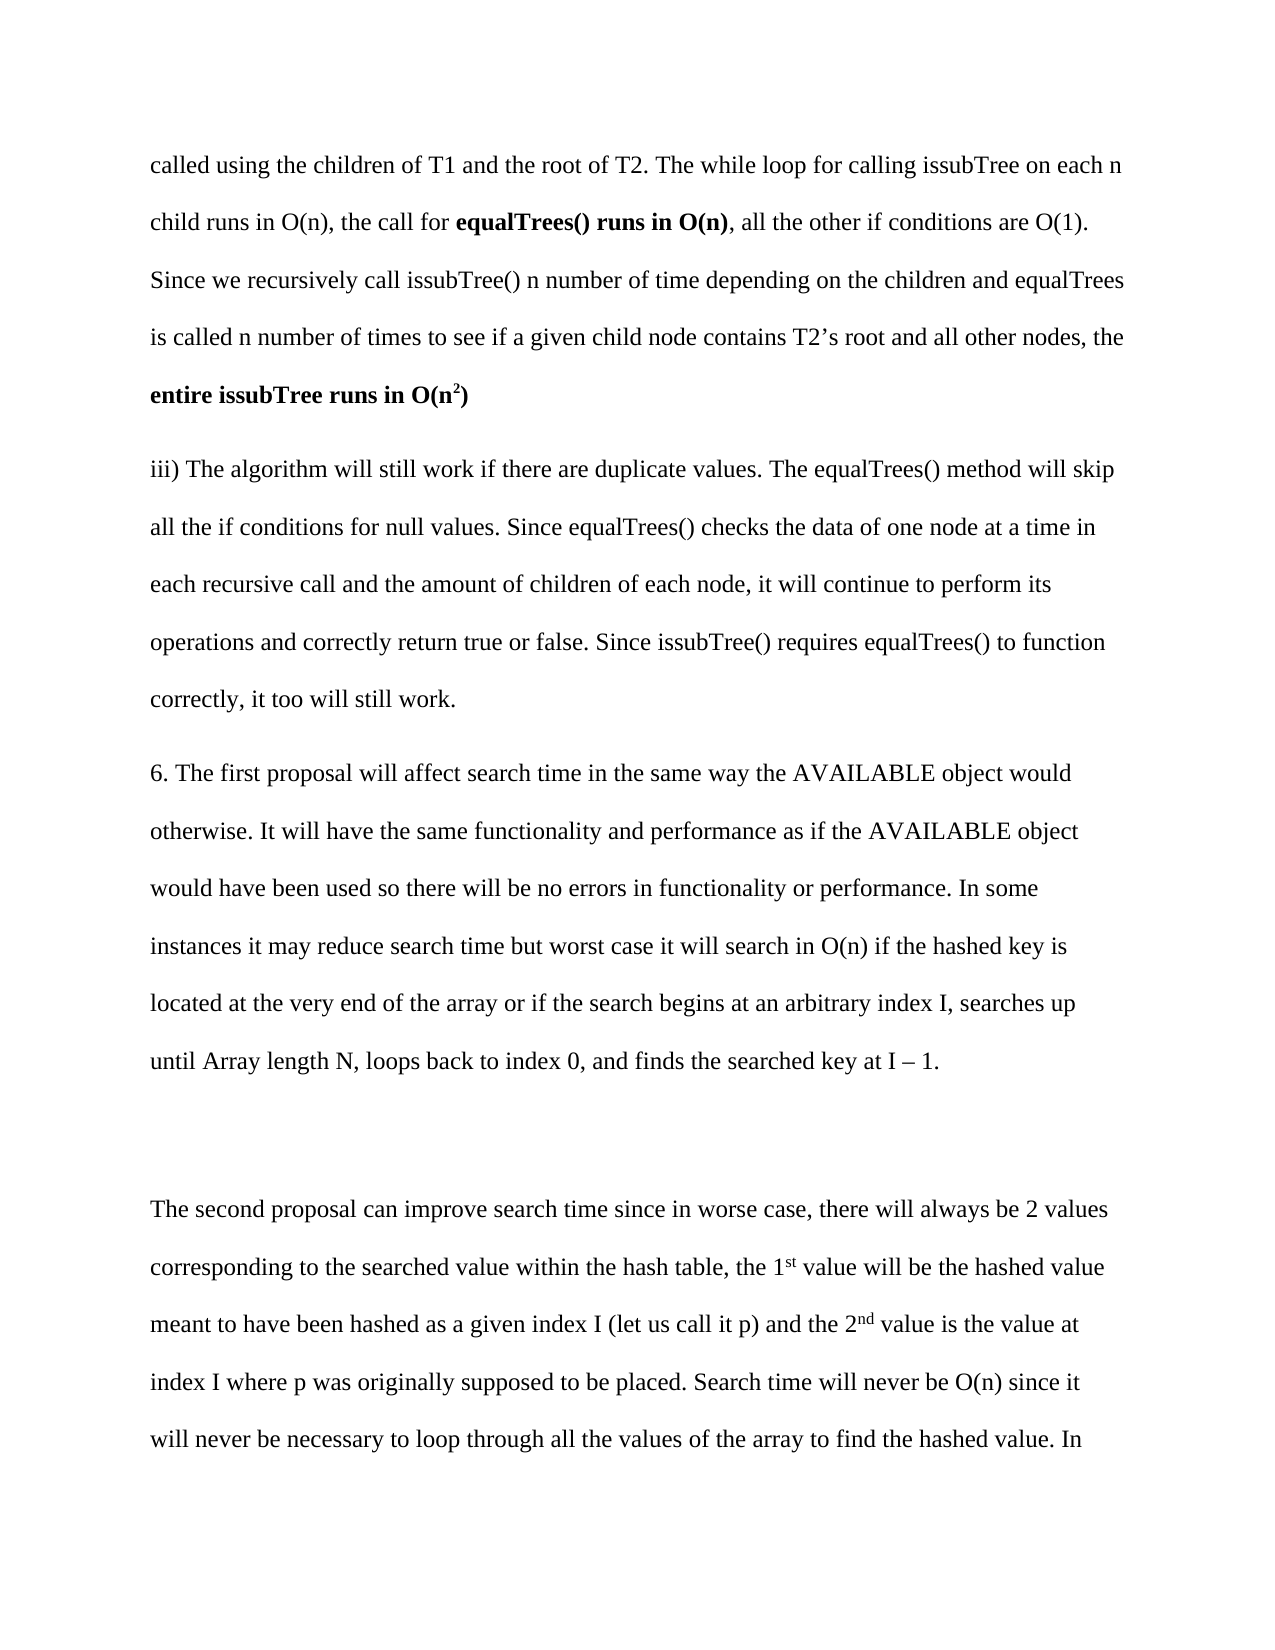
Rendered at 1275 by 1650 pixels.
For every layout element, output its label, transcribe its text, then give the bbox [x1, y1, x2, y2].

text called using the children of T1 and the root of T2. The while loop for calling issubTree on each n child runs in O(n), the call for equalTrees() runs in O(n), all the other if conditions are O(1). Since we recursively call issubTree() n number of time depending on the children and equalTrees is called n number of times to see if a given child node contains T2’s root and all other nodes, the entire issubTree runs in O(n2) [150, 150, 1125, 409]
text The second proposal can improve search time since in worse case, there will always be 2 values corresponding to the searched value within the hash table, the 1st value will be the hashed value meant to have been hashed as a given index I (let us call it p) and the 2nd value is the value at index I where p was originally supposed to be placed. Search time will never be O(n) since it will never be necessary to loop through all the values of the array to find the hashed value. In [150, 1194, 1125, 1453]
text 6. The first proposal will affect search time in the same way the AVAILABLE object would otherwise. It will have the same functionality and performance as if the AVAILABLE object would have been used so there will be no errors in functionality or performance. In some instances it may reduce search time but worst case it will search in O(n) if the hashed key is located at the very end of the array or if the search begins at an arbitrary index I, searches up until Array length N, loops back to index 0, and finds the searched key at I – 1. [150, 758, 1125, 1074]
text iii) The algorithm will still work if there are duplicate values. The equalTrees() method will skip all the if conditions for null values. Since equalTrees() checks the data of one node at a time in each recursive call and the amount of children of each node, it will continue to perform its operations and correctly return true or false. Since issubTree() requires equalTrees() to function correctly, it too will still work. [150, 454, 1125, 713]
